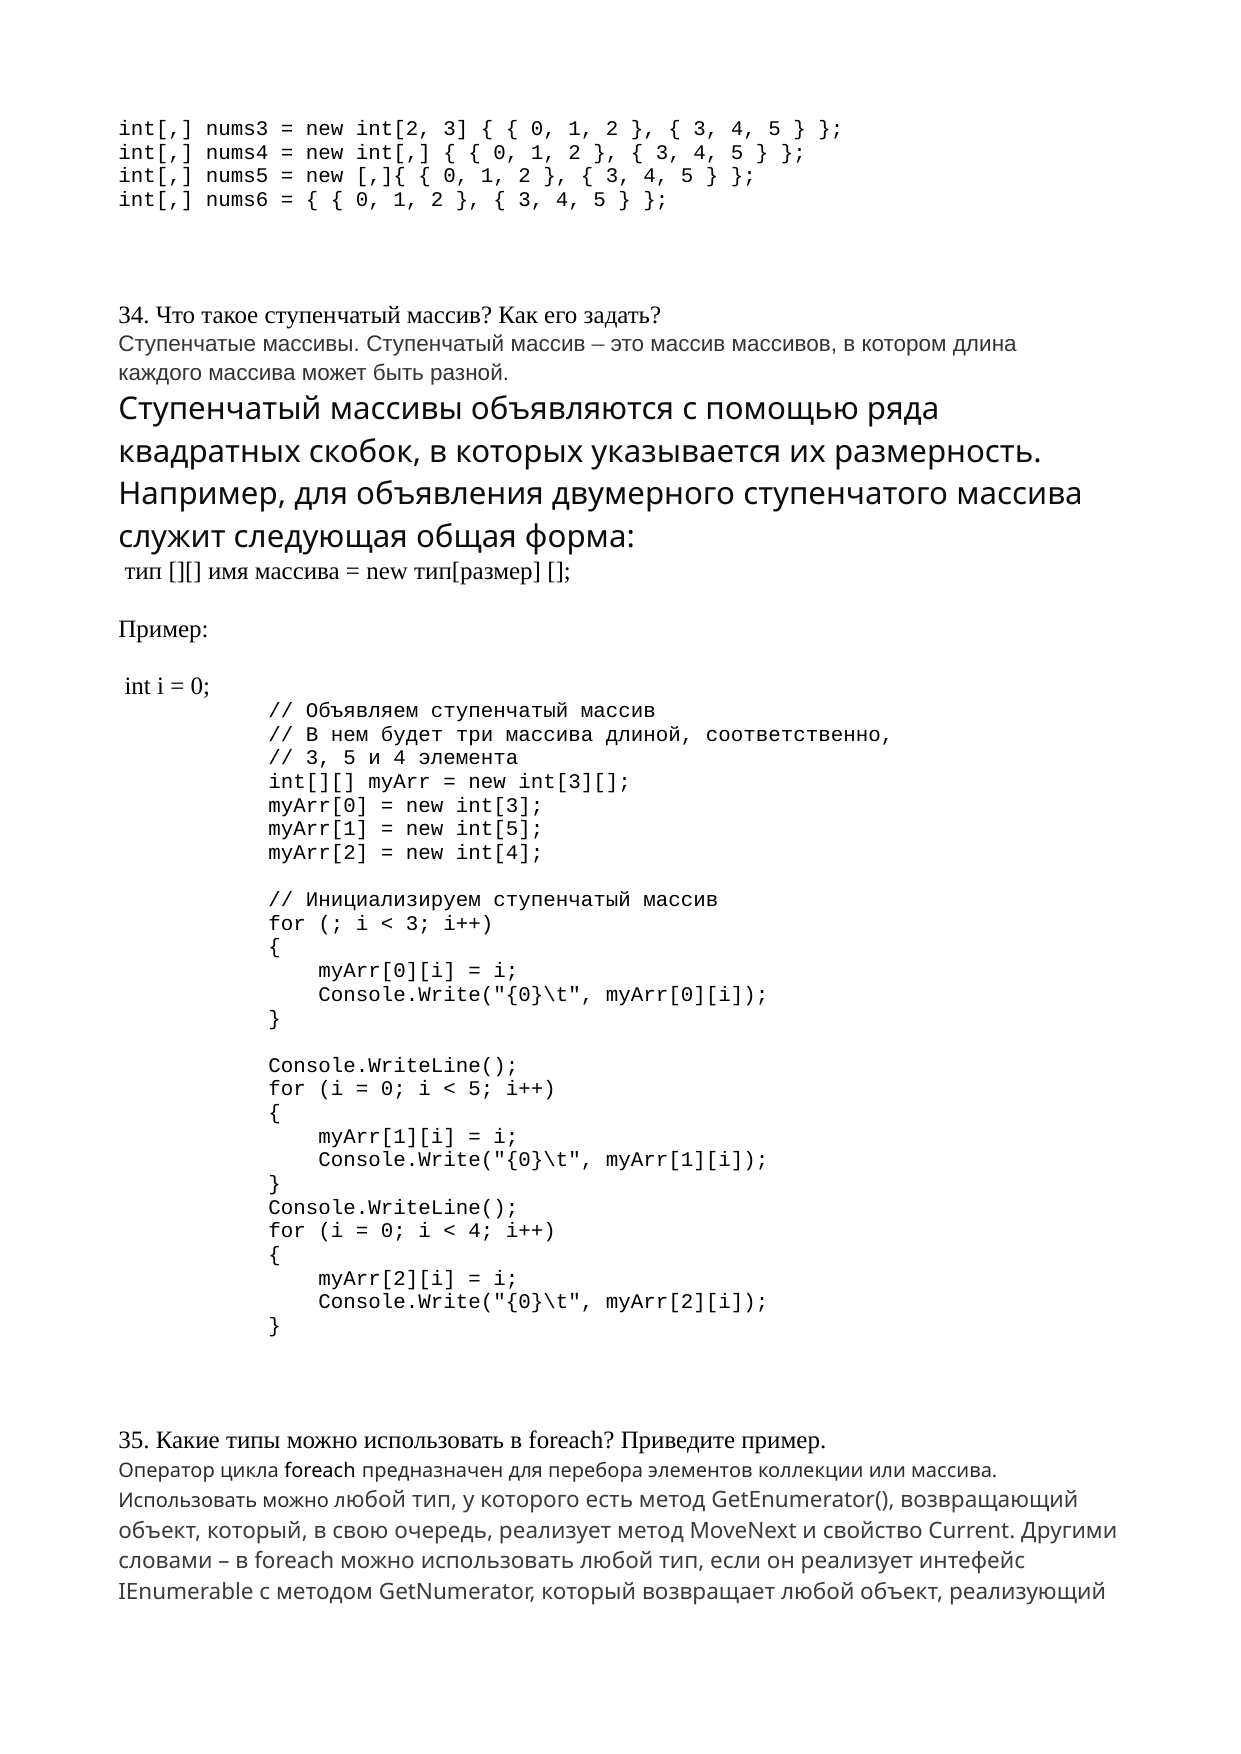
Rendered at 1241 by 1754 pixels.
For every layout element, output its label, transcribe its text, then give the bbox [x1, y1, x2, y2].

text { [118, 937, 1122, 960]
text } [118, 1173, 1122, 1197]
text 34. Что такое ступенчатый массив? Как его задать? [118, 300, 1122, 328]
text for (i = 0; i < 5; i++) [118, 1078, 1122, 1102]
text Оператор цикла foreach предназначен для перебора элементов коллекции или массива. Использовать можно любой тип, у которого есть метод GetEnumerator(), возвращающий объект, который, в свою очередь, реализует метод MoveNext и свойство Current. Другими словами – в foreach можно использовать любой тип, если он реализует интефейс IEnumerable с методом GetNumerator, который возвращает любой объект, реализующий [118, 1454, 1122, 1606]
text Console.Write("{0}\t", myArr[0][i]); [118, 984, 1122, 1007]
text myArr[0] = new int[3]; [118, 795, 1122, 818]
text int[,] nums4 = new int[,] { { 0, 1, 2 }, { 3, 4, 5 } }; [118, 142, 1122, 165]
text int[,] nums5 = new [,]{ { 0, 1, 2 }, { 3, 4, 5 } }; [118, 165, 1122, 189]
text myArr[1] = new int[5]; [118, 818, 1122, 842]
text // Объявляем ступенчатый массив [118, 700, 1122, 724]
text myArr[2] = new int[4]; [118, 842, 1122, 866]
text Console.Write("{0}\t", myArr[2][i]); [118, 1291, 1122, 1315]
text int[][] myArr = new int[3][]; [118, 771, 1122, 795]
text // В нем будет три массива длиной, соответственно, [118, 724, 1122, 747]
text for (; i < 3; i++) [118, 913, 1122, 937]
text { [118, 1102, 1122, 1126]
text myArr[1][i] = i; [118, 1126, 1122, 1149]
text { [118, 1244, 1122, 1268]
text for (i = 0; i < 4; i++) [118, 1220, 1122, 1244]
text myArr[2][i] = i; [118, 1268, 1122, 1291]
text Console.WriteLine(); [118, 1055, 1122, 1078]
text } [118, 1315, 1122, 1338]
text int[,] nums3 = new int[2, 3] { { 0, 1, 2 }, { 3, 4, 5 } }; [118, 118, 1122, 142]
text myArr[0][i] = i; [118, 960, 1122, 984]
text // 3, 5 и 4 элемента [118, 747, 1122, 771]
text Ступенчатые массивы. Ступенчатый массив – это массив массивов, в котором длина каждого массива может быть разной. Ступенчатый массивы объявляются с помощью ряда квадратных скобок, в которых указывается их размерность. Например, для объявления двумерного ступенчатого массива служит следующая общая форма: тип [][] имя массива = new тип[размер] []; [118, 328, 1122, 585]
text int[,] nums6 = { { 0, 1, 2 }, { 3, 4, 5 } }; [118, 189, 1122, 213]
text Console.WriteLine(); [118, 1197, 1122, 1220]
text // Инициализируем ступенчатый массив [118, 889, 1122, 913]
text Console.Write("{0}\t", myArr[1][i]); [118, 1149, 1122, 1173]
text 35. Какие типы можно использовать в foreach? Приведите пример. [118, 1426, 1122, 1454]
text Пример: int i = 0; [118, 585, 1122, 700]
text } [118, 1007, 1122, 1031]
